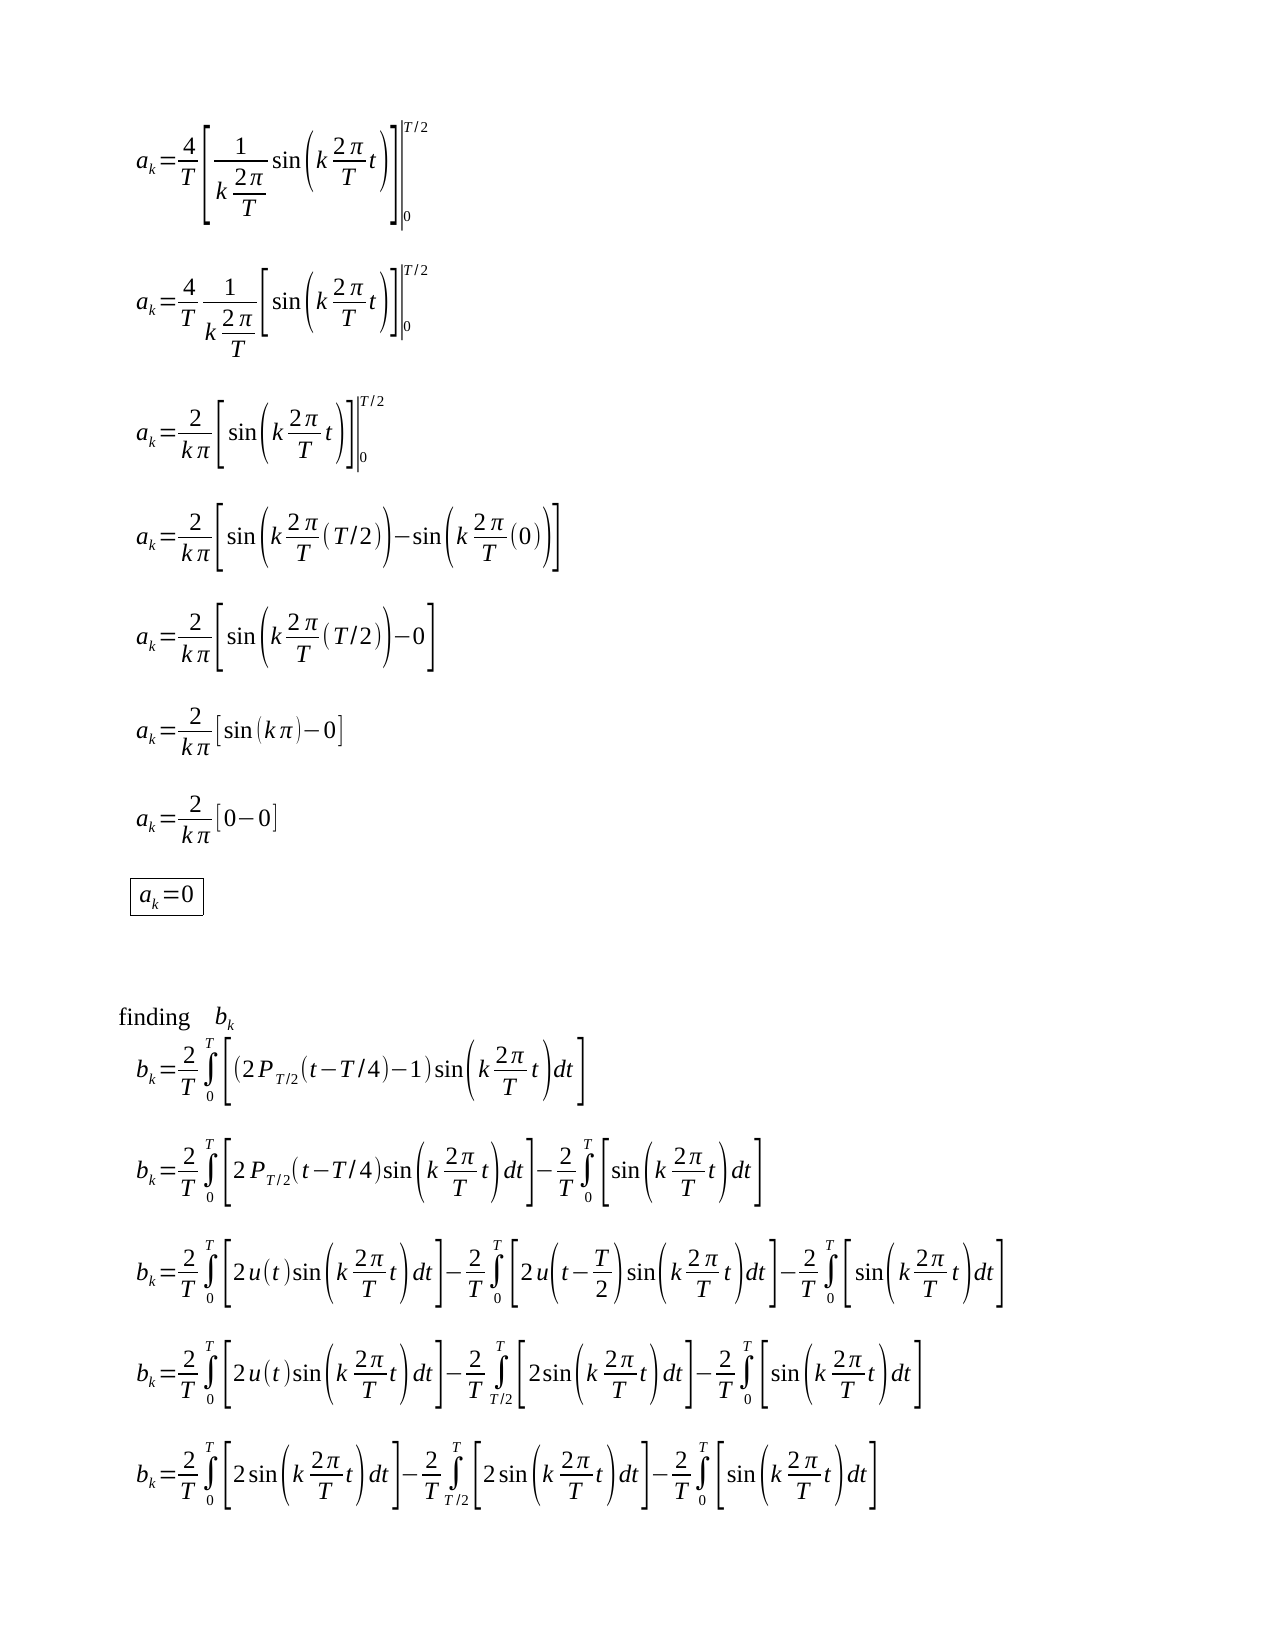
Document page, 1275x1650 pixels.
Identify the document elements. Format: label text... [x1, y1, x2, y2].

text finding [118, 1002, 1157, 1034]
